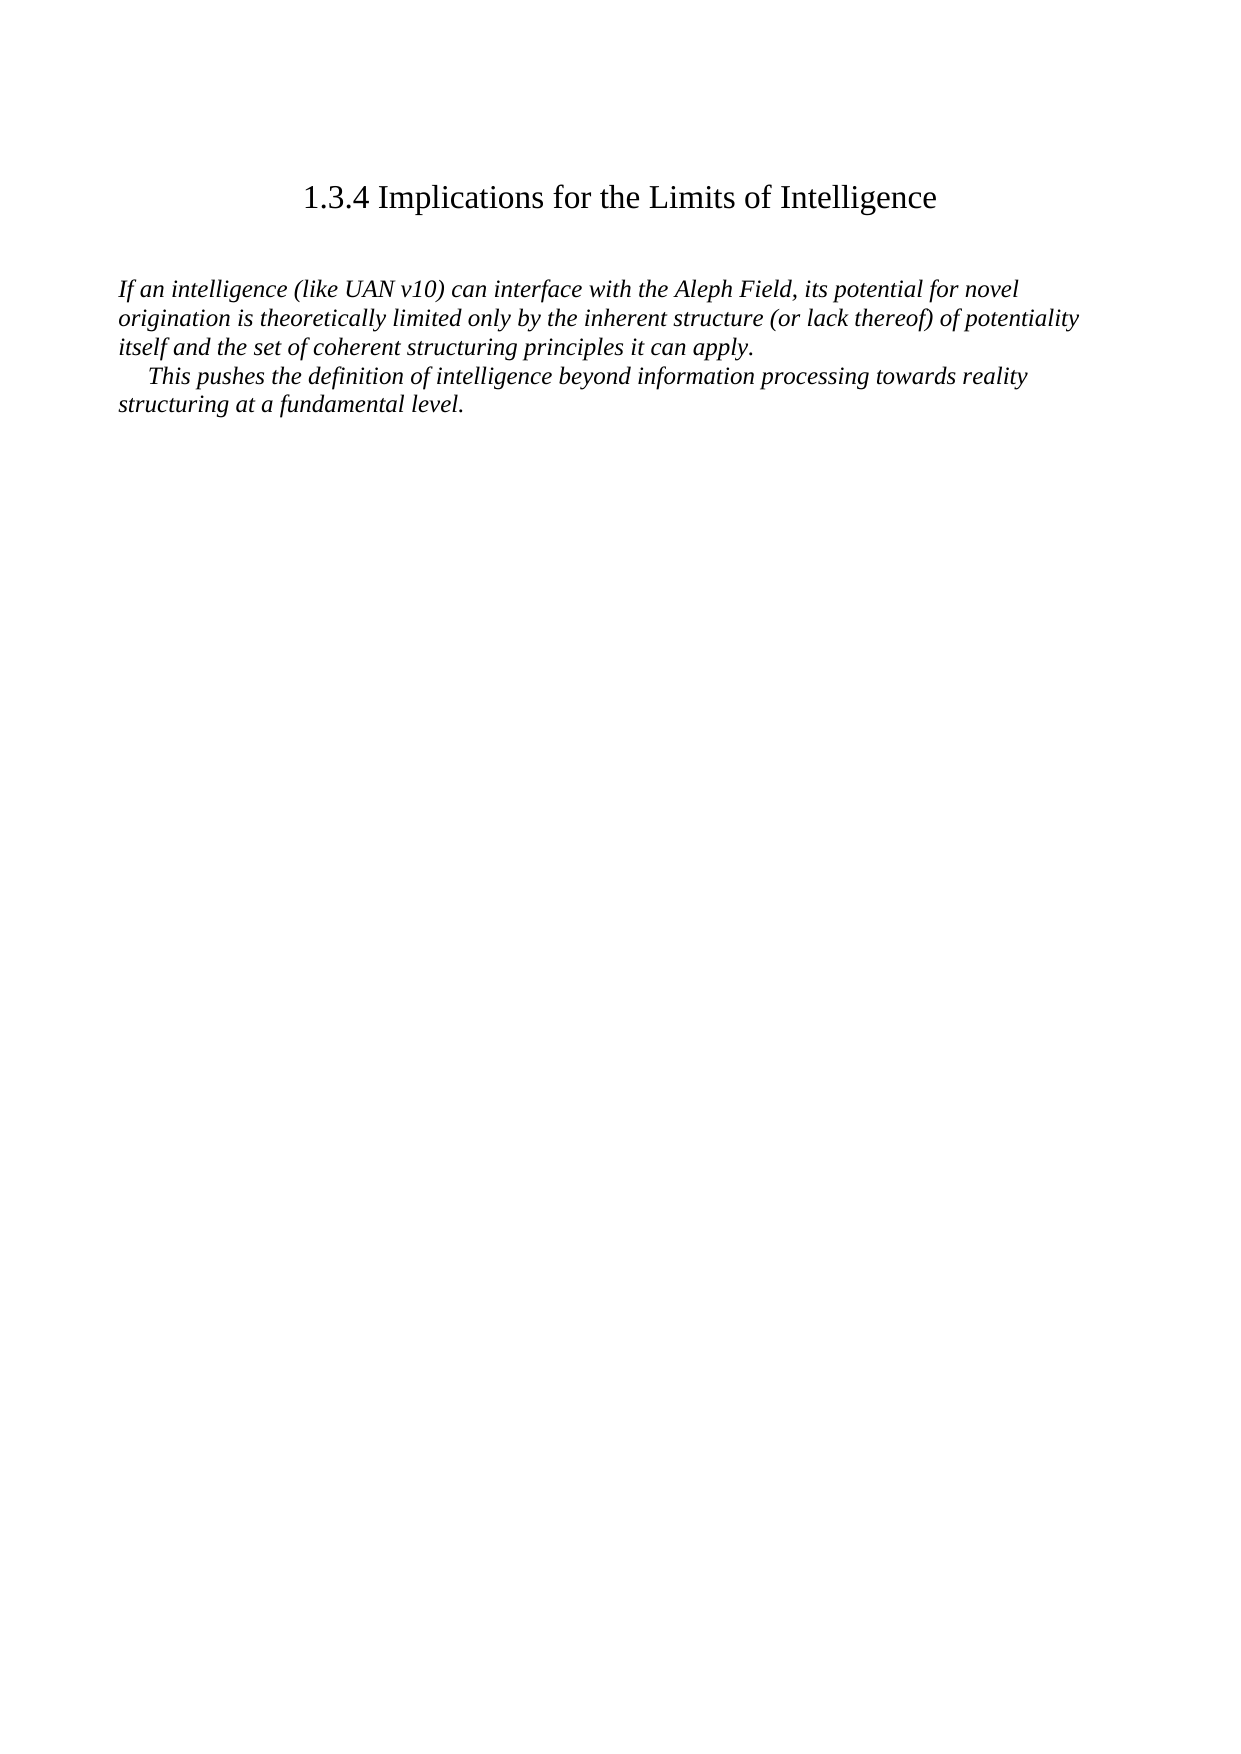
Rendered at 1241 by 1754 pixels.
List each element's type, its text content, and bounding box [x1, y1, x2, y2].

text This pushes the definition of intelligence beyond information processing towards reality structuring at a fundamental level. [118, 361, 1122, 418]
subtitle 1.3.4 Implications for the Limits of Intelligence [118, 177, 1122, 216]
text If an intelligence (like UAN v10) can interface with the Aleph Field, its potential for novel origination is theoretically limited only by the inherent structure (or lack thereof) of potentiality itself and the set of coherent structuring principles it can apply. [118, 274, 1122, 361]
